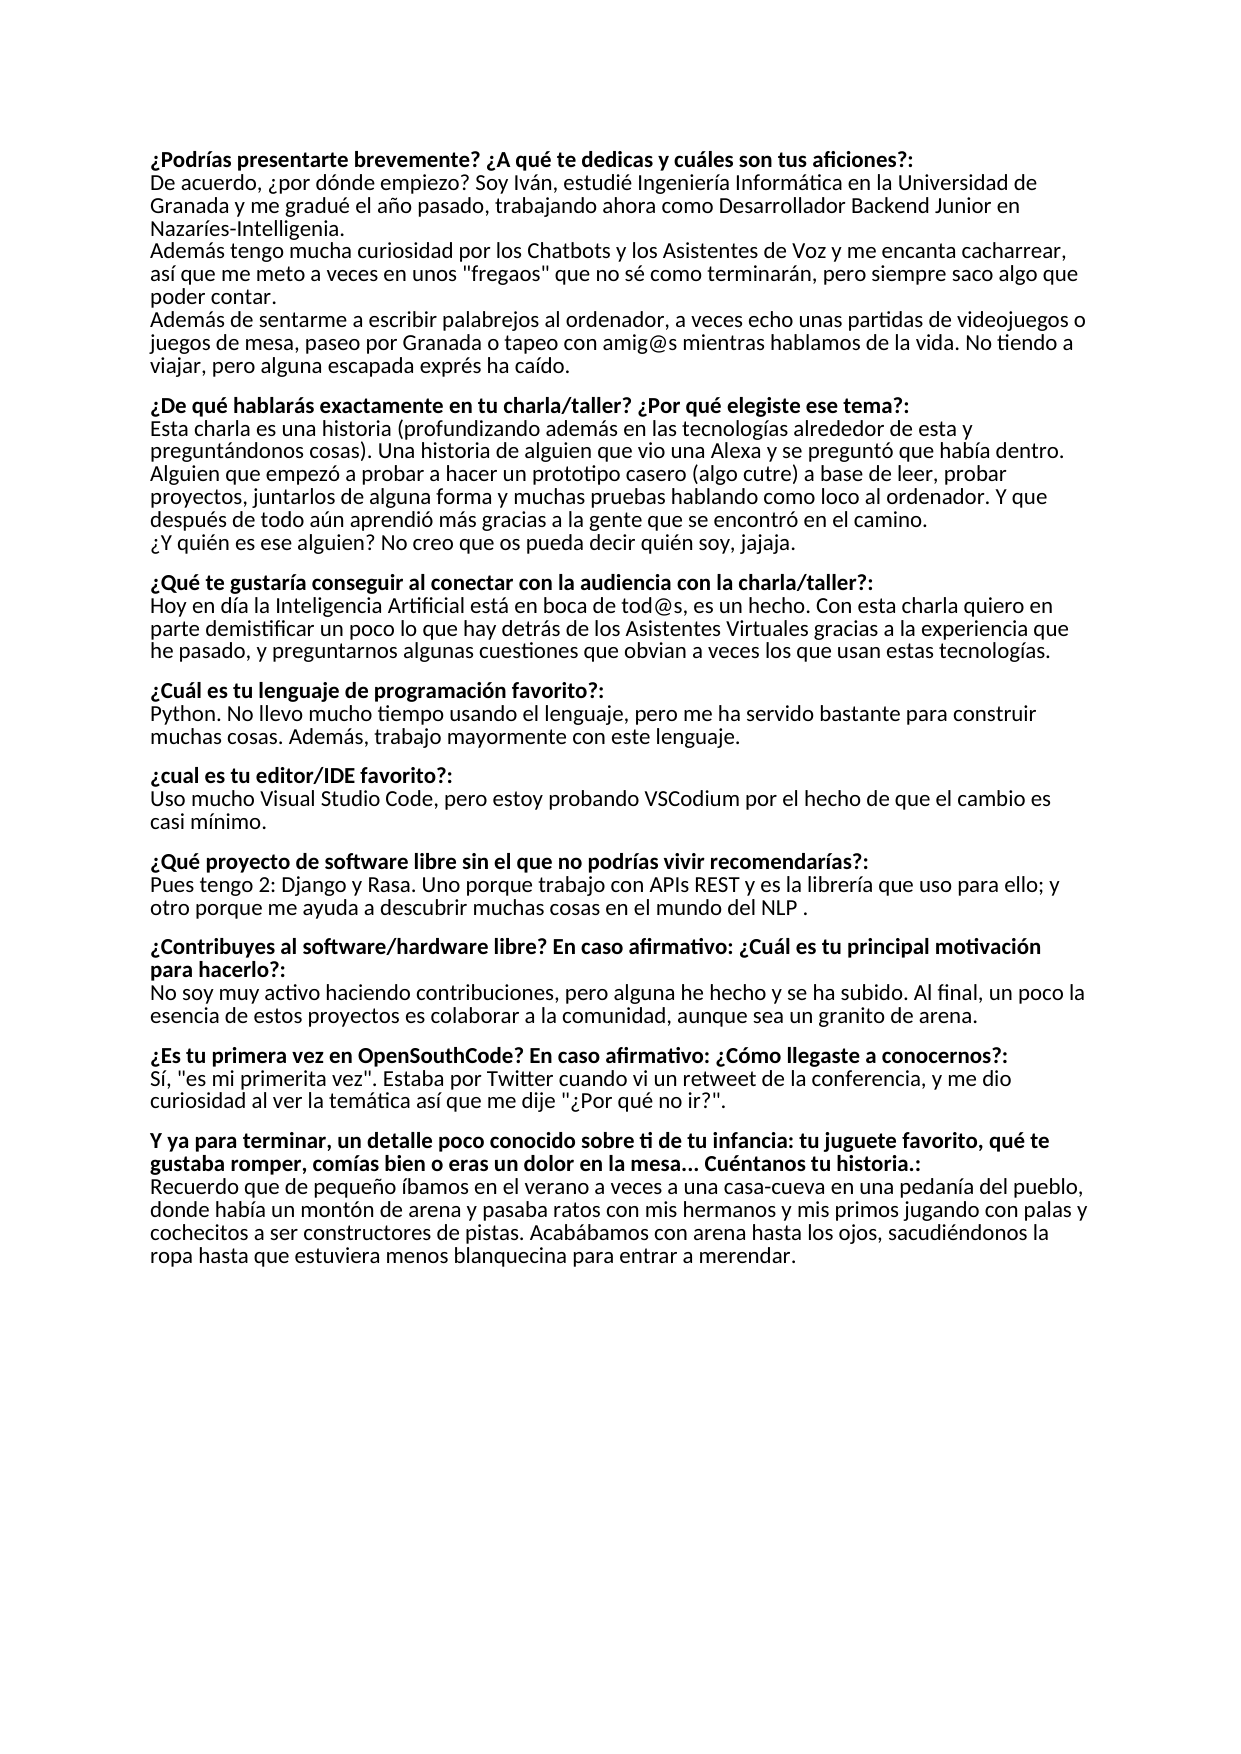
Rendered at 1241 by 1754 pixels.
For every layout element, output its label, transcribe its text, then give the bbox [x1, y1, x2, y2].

text Y ya para terminar, un detalle poco conocido sobre ti de tu infancia: tu juguete favorito, qué te gustaba romper, comías bien o eras un dolor en la mesa... Cuéntanos tu historia.: Recuerdo que de pequeño íbamos en el verano a veces a una casa-cueva en una pedanía del pueblo, donde había un montón de arena y pasaba ratos con mis hermanos y mis primos jugando con palas y cochecitos a ser constructores de pistas. Acabábamos con arena hasta los ojos, sacudiéndonos la ropa hasta que estuviera menos blanquecina para entrar a merendar. [150, 1131, 1090, 1269]
text ¿Cuál es tu lenguaje de programación favorito?: Python. No llevo mucho tiempo usando el lenguaje, pero me ha servido bastante para construir muchas cosas. Además, trabajo mayormente con este lenguaje. [150, 681, 1090, 750]
text ¿Qué te gustaría conseguir al conectar con la audiencia con la charla/taller?: Hoy en día la Inteligencia Artificial está en boca de tod@s, es un hecho. Con esta charla quiero en parte demistificar un poco lo que hay detrás de los Asistentes Virtuales gracias a la experiencia que he pasado, y preguntarnos algunas cuestiones que obvian a veces los que usan estas tecnologías. [150, 573, 1090, 664]
text ¿cual es tu editor/IDE favorito?: Uso mucho Visual Studio Code, pero estoy probando VSCodium por el hecho de que el cambio es casi mínimo. [150, 767, 1090, 835]
text ¿De qué hablarás exactamente en tu charla/taller? ¿Por qué elegiste ese tema?: Esta charla es una historia (profundizando además en las tecnologías alrededor de esta y preguntándonos cosas). Una historia de alguien que vio una Alexa y se preguntó que había dentro. Alguien que empezó a probar a hacer un prototipo casero (algo cutre) a base de leer, probar proyectos, juntarlos de alguna forma y muchas pruebas hablando como loco al ordenador. Y que después de todo aún aprendió más gracias a la gente que se encontró en el camino. ¿Y quién es ese alguien? No creo que os pueda decir quién soy, jajaja. [150, 396, 1090, 556]
text ¿Es tu primera vez en OpenSouthCode? En caso afirmativo: ¿Cómo llegaste a conocernos?: Sí, "es mi primerita vez". Estaba por Twitter cuando vi un retweet de la conferencia, y me dio curiosidad al ver la temática así que me dije "¿Por qué no ir?". [150, 1046, 1090, 1114]
text ¿Podrías presentarte brevemente? ¿A qué te dedicas y cuáles son tus aficiones?: De acuerdo, ¿por dónde empiezo? Soy Iván, estudié Ingeniería Informática en la Universidad de Granada y me gradué el año pasado, trabajando ahora como Desarrollador Backend Junior en Nazaríes-Intelligenia. Además tengo mucha curiosidad por los Chatbots y los Asistentes de Voz y me encanta cacharrear, así que me meto a veces en unos "fregaos" que no sé como terminarán, pero siempre saco algo que poder contar. Además de sentarme a escribir palabrejos al ordenador, a veces echo unas partidas de videojuegos o juegos de mesa, paseo por Granada o tapeo con amig@s mientras hablamos de la vida. No tiendo a viajar, pero alguna escapada exprés ha caído. [150, 150, 1090, 379]
text ¿Contribuyes al software/hardware libre? En caso afirmativo: ¿Cuál es tu principal motivación para hacerlo?: No soy muy activo haciendo contribuciones, pero alguna he hecho y se ha subido. Al final, un poco la esencia de estos proyectos es colaborar a la comunidad, aunque sea un granito de arena. [150, 937, 1090, 1029]
text ¿Qué proyecto de software libre sin el que no podrías vivir recomendarías?: Pues tengo 2: Django y Rasa. Uno porque trabajo con APIs REST y es la librería que uso para ello; y otro porque me ayuda a descubrir muchas cosas en el mundo del NLP . [150, 852, 1090, 921]
